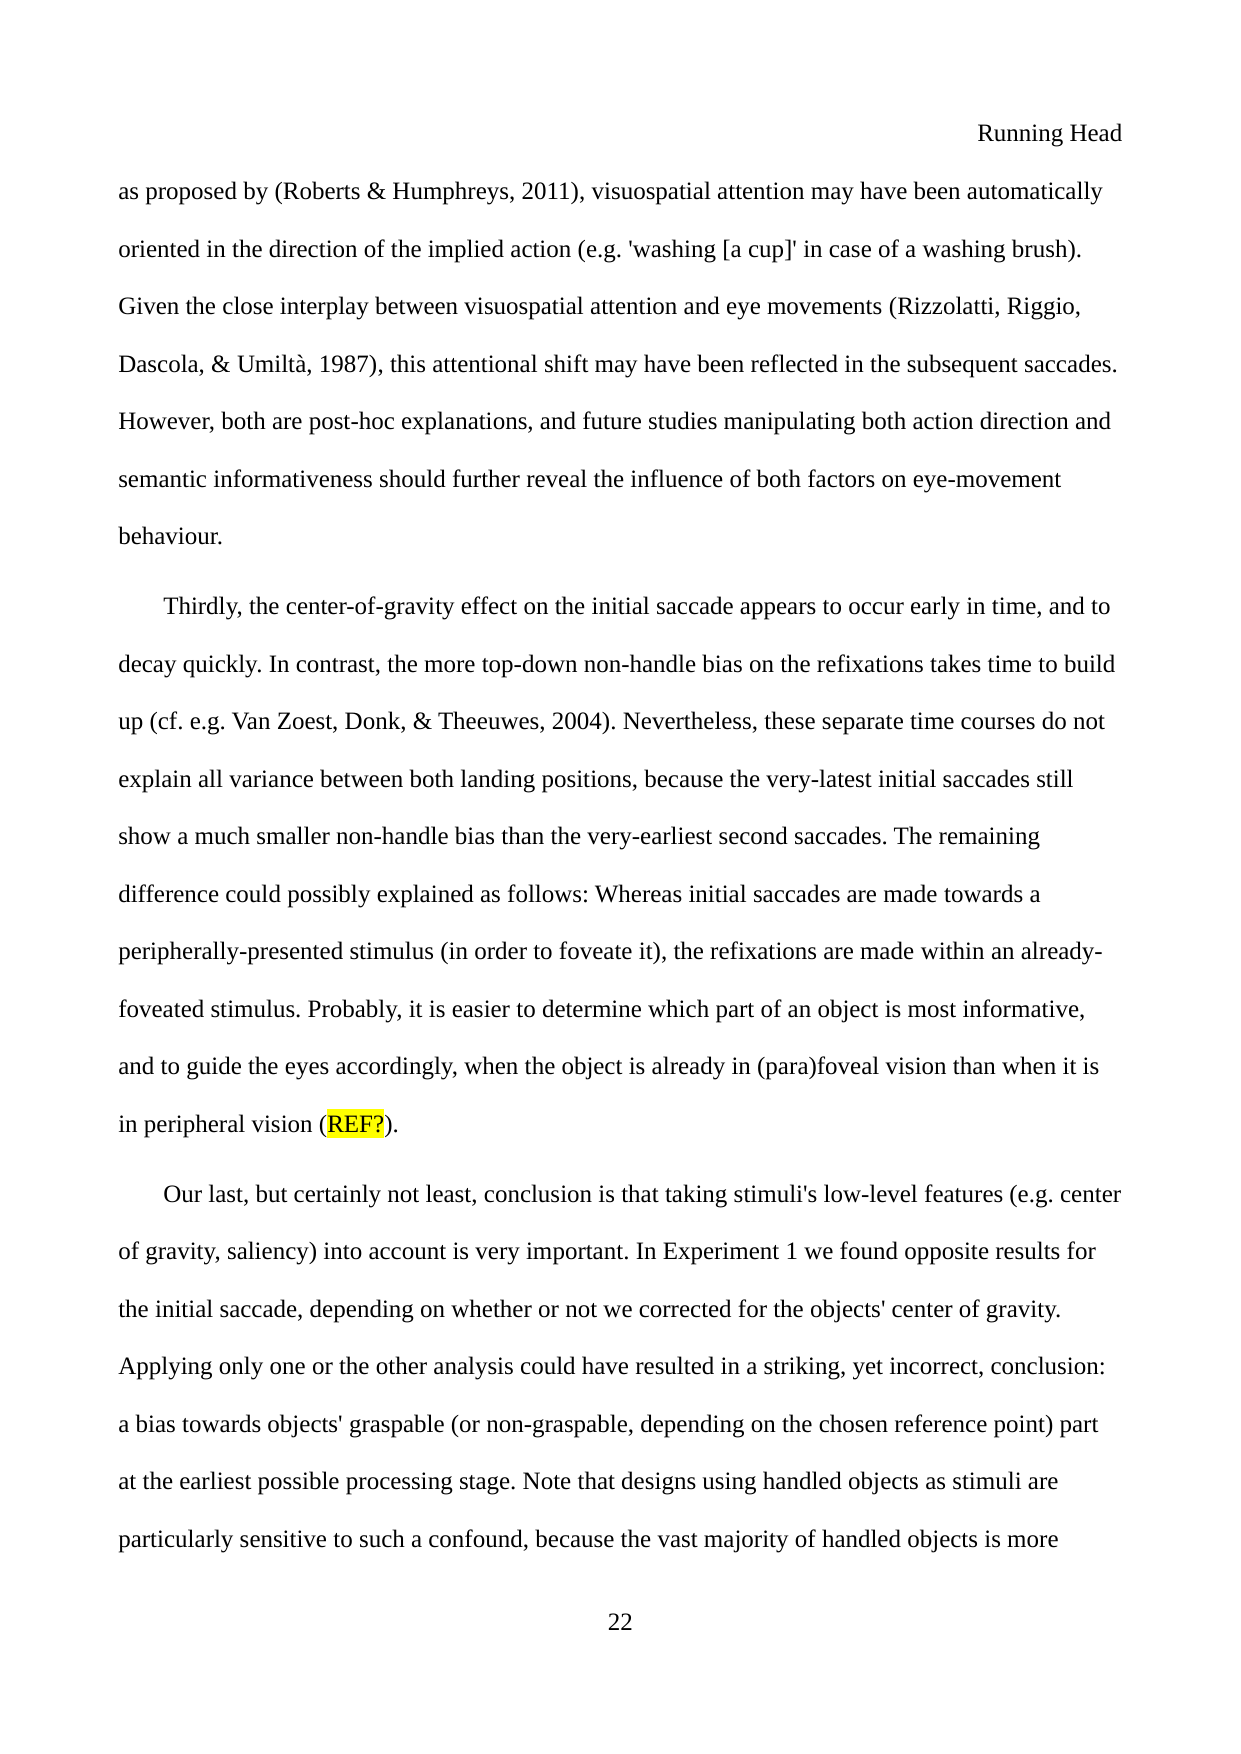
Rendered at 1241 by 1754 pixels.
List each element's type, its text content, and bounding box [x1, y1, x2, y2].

text as proposed by (Roberts & Humphreys, 2011), visuospatial attention may have been automatically oriented in the direction of the implied action (e.g. 'washing [a cup]' in case of a washing brush). Given the close interplay between visuospatial attention and eye movements (Rizzolatti, Riggio, Dascola, & Umiltà, 1987), this attentional shift may have been reflected in the subsequent saccades. However, both are post-hoc explanations, and future studies manipulating both action direction and semantic informativeness should further reveal the influence of both factors on eye-movement behaviour. [118, 176, 1122, 550]
text Thirdly, the center-of-gravity effect on the initial saccade appears to occur early in time, and to decay quickly. In contrast, the more top-down non-handle bias on the refixations takes time to build up (cf. e.g. Van Zoest, Donk, & Theeuwes, 2004). Nevertheless, these separate time courses do not explain all variance between both landing positions, because the very-latest initial saccades still show a much smaller non-handle bias than the very-earliest second saccades. The remaining difference could possibly explained as follows: Whereas initial saccades are made towards a peripherally-presented stimulus (in order to foveate it), the refixations are made within an already-foveated stimulus. Probably, it is easier to determine which part of an object is most informative, and to guide the eyes accordingly, when the object is already in (para)foveal vision than when it is in peripheral vision (REF?). [118, 591, 1122, 1138]
text Our last, but certainly not least, conclusion is that taking stimuli's low-level features (e.g. center of gravity, saliency) into account is very important. In Experiment 1 we found opposite results for the initial saccade, depending on whether or not we corrected for the objects' center of gravity. Applying only one or the other analysis could have resulted in a striking, yet incorrect, conclusion: a bias towards objects' graspable (or non-graspable, depending on the chosen reference point) part at the earliest possible processing stage. Note that designs using handled objects as stimuli are particularly sensitive to such a confound, because the vast majority of handled objects is more [118, 1179, 1122, 1553]
